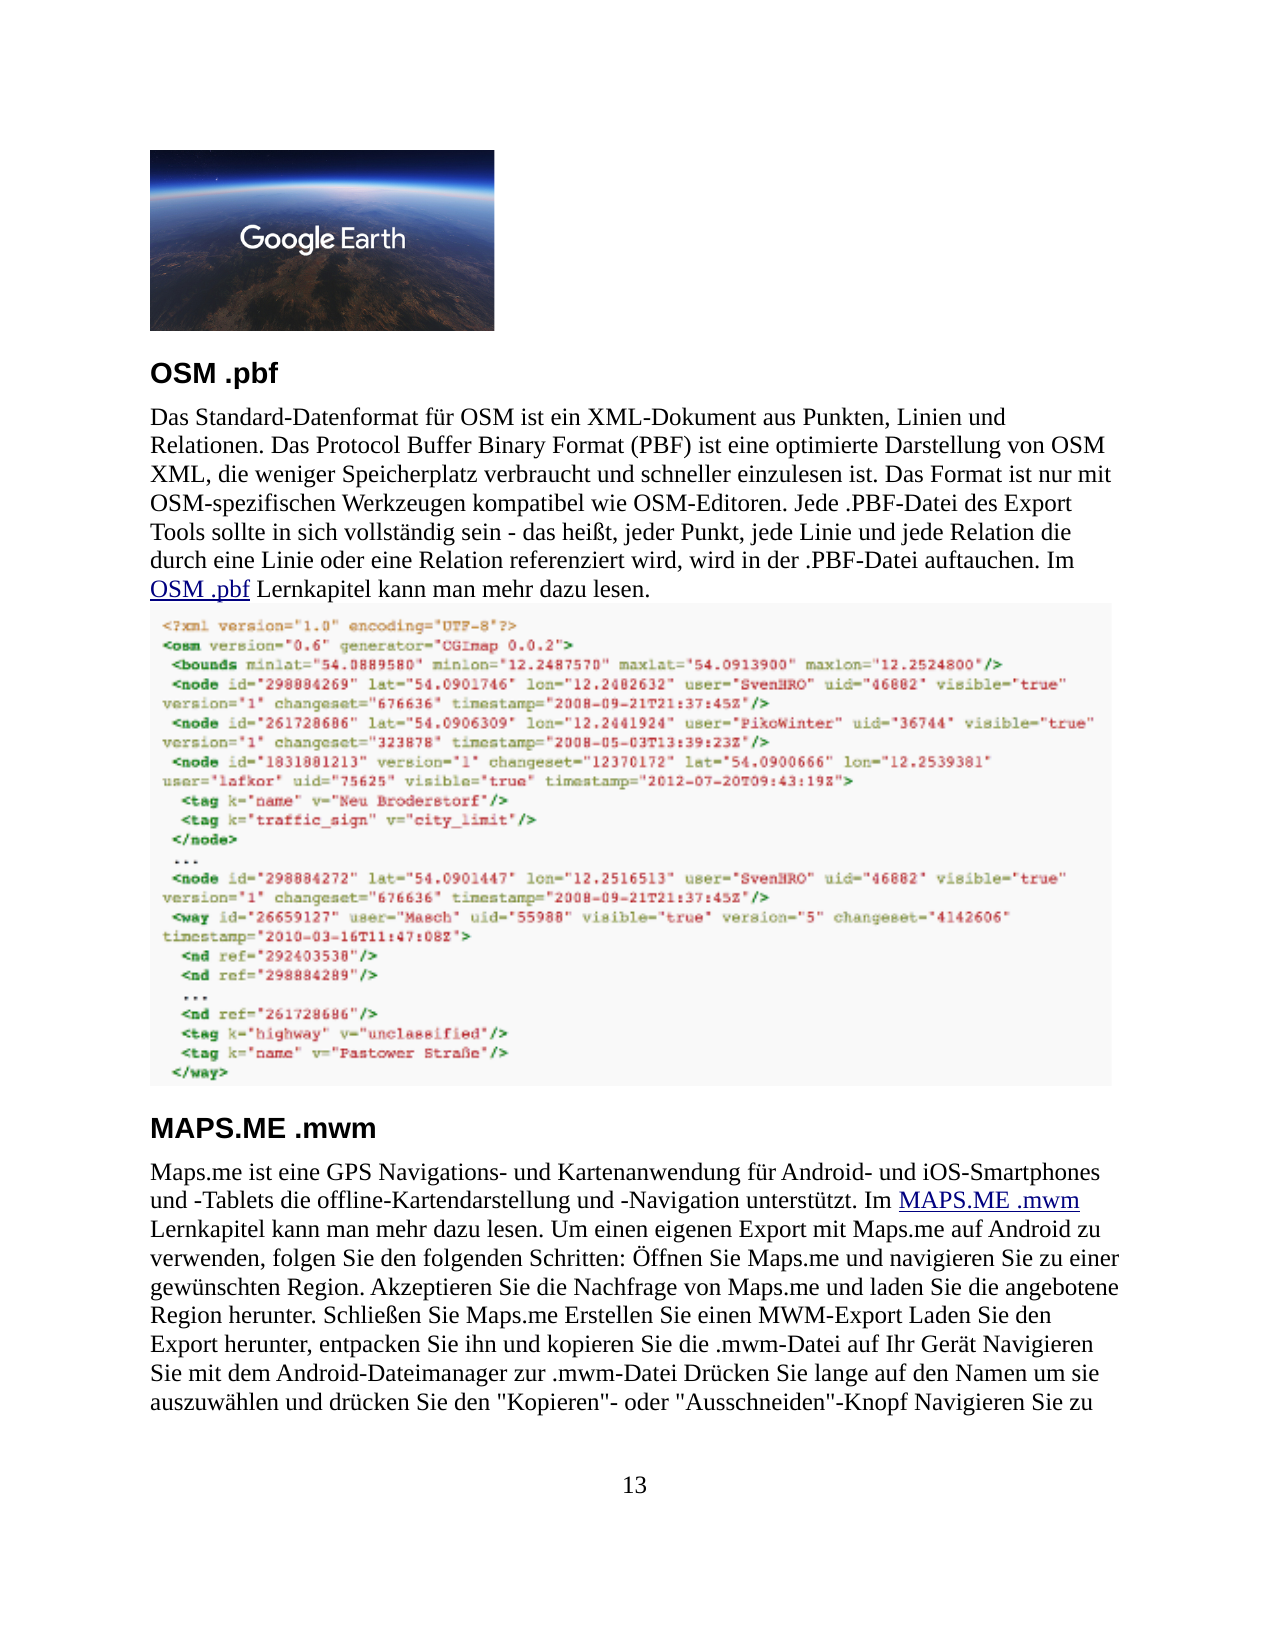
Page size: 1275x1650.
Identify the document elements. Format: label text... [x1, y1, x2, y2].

picture [150, 150, 495, 331]
subtitle MAPS.ME .mwm [150, 1111, 1125, 1144]
text Maps.me ist eine GPS Navigations- und Kartenanwendung für Android- und iOS-Smartphones und -Tablets die offline-Kartendarstellung und -Navigation unterstützt. Im MAPS.ME .mwm Lernkapitel kann man mehr dazu lesen. Um einen eigenen Export mit Maps.me auf Android zu verwenden, folgen Sie den folgenden Schritten: Öffnen Sie Maps.me und navigieren Sie zu einer gewünschten Region. Akzeptieren Sie die Nachfrage von Maps.me und laden Sie die angebotene Region herunter. Schließen Sie Maps.me Erstellen Sie einen MWM-Export Laden Sie den Export herunter, entpacken Sie ihn und kopieren Sie die .mwm-Datei auf Ihr Gerät Navigieren Sie mit dem Android-Dateimanager zur .mwm-Datei Drücken Sie lange auf den Namen um sie auszuwählen und drücken Sie den "Kopieren"- oder "Ausschneiden"-Knopf Navigieren Sie zu [150, 1157, 1125, 1416]
text Das Standard-Datenformat für OSM ist ein XML-Dokument aus Punkten, Linien und Relationen. Das Protocol Buffer Binary Format (PBF) ist eine optimierte Darstellung von OSM XML, die weniger Speicherplatz verbraucht und schneller einzulesen ist. Das Format ist nur mit OSM-spezifischen Werkzeugen kompatibel wie OSM-Editoren. Jede .PBF-Datei des Export Tools sollte in sich vollständig sein - das heißt, jeder Punkt, jede Linie und jede Relation die durch eine Linie oder eine Relation referenziert wird, wird in der .PBF-Datei auftauchen. Im OSM .pbf Lernkapitel kann man mehr dazu lesen. [150, 402, 1125, 603]
picture [150, 603, 1112, 1086]
subtitle OSM .pbf [150, 356, 1125, 389]
